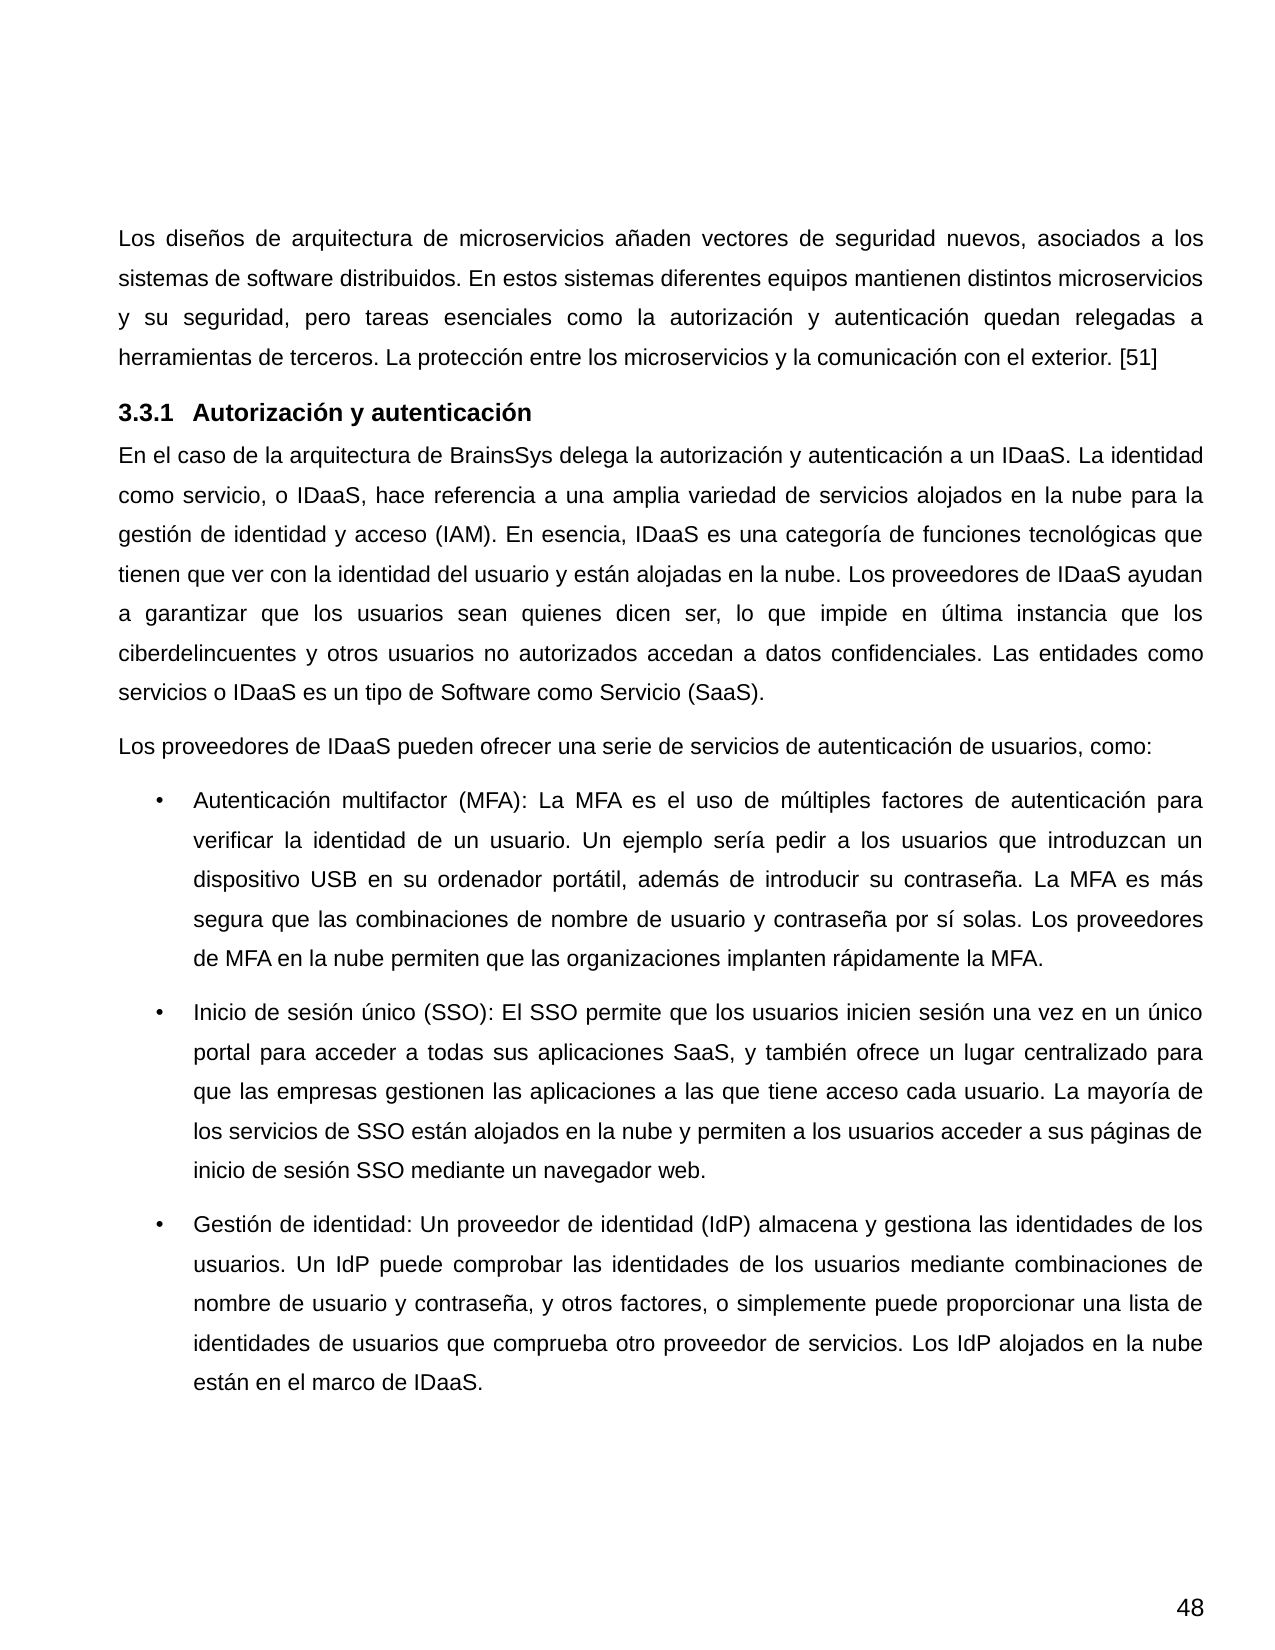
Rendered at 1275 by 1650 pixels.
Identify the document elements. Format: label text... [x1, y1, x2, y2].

list Inicio de sesión único (SSO): El SSO permite que los usuarios inicien sesión una vez en un único portal para acceder a todas sus aplicaciones SaaS, y también ofrece un lugar centralizado para que las empresas gestionen las aplicaciones a las que tiene acceso cada usuario. La mayoría de los servicios de SSO están alojados en la nube y permiten a los usuarios acceder a sus páginas de inicio de sesión SSO mediante un navegador web. [156, 999, 1204, 1183]
subtitle Autorización y autenticación [118, 397, 1204, 426]
list Gestión de identidad: Un proveedor de identidad (IdP) almacena y gestiona las identidades de los usuarios. Un IdP puede comprobar las identidades de los usuarios mediante combinaciones de nombre de usuario y contraseña, y otros factores, o simplemente puede proporcionar una lista de identidades de usuarios que comprueba otro proveedor de servicios. Los IdP alojados en la nube están en el marco de IDaaS. [156, 1211, 1204, 1395]
text Los proveedores de IDaaS pueden ofrecer una serie de servicios de autenticación de usuarios, como: [118, 733, 1204, 759]
list Autenticación multifactor (MFA): La MFA es el uso de múltiples factores de autenticación para verificar la identidad de un usuario. Un ejemplo sería pedir a los usuarios que introduzcan un dispositivo USB en su ordenador portátil, además de introducir su contraseña. La MFA es más segura que las combinaciones de nombre de usuario y contraseña por sí solas. Los proveedores de MFA en la nube permiten que las organizaciones implanten rápidamente la MFA. [156, 787, 1204, 971]
text Los diseños de arquitectura de microservicios añaden vectores de seguridad nuevos, asociados a los sistemas de software distribuidos. En estos sistemas diferentes equipos mantienen distintos microservicios y su seguridad, pero tareas esenciales como la autorización y autenticación quedan relegadas a herramientas de terceros. La protección entre los microservicios y la comunicación con el exterior. [51] [118, 225, 1204, 370]
text En el caso de la arquitectura de BrainsSys delega la autorización y autenticación a un IDaaS. La identidad como servicio, o IDaaS, hace referencia a una amplia variedad de servicios alojados en la nube para la gestión de identidad y acceso (IAM). En esencia, IDaaS es una categoría de funciones tecnológicas que tienen que ver con la identidad del usuario y están alojadas en la nube. Los proveedores de IDaaS ayudan a garantizar que los usuarios sean quienes dicen ser, lo que impide en última instancia que los ciberdelincuentes y otros usuarios no autorizados accedan a datos confidenciales. Las entidades como servicios o IDaaS es un tipo de Software como Servicio (SaaS). [118, 442, 1204, 705]
